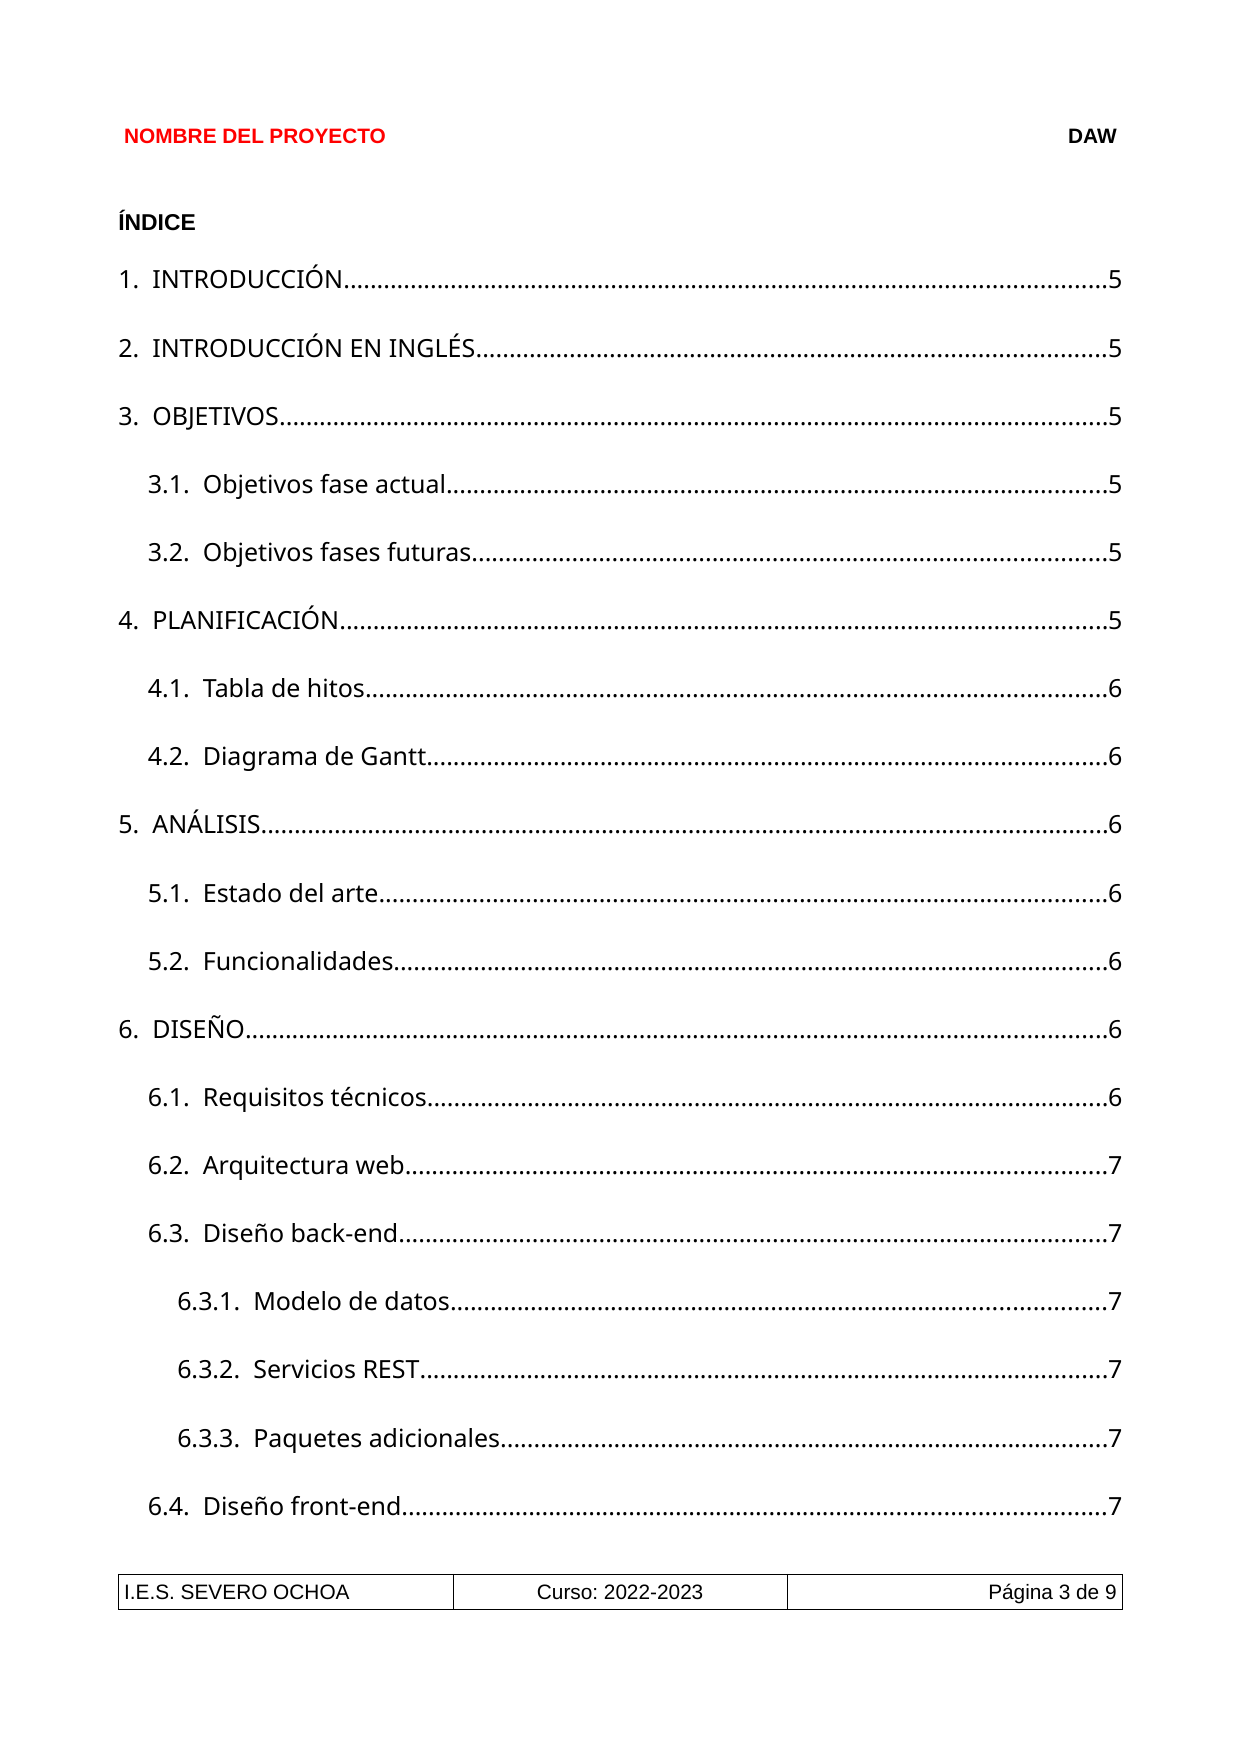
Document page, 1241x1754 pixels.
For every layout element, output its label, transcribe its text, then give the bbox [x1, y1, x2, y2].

text 6.3.3. Paquetes adicionales 7 [177, 1420, 1122, 1454]
text 2. INTRODUCCIÓN EN INGLÉS 5 [118, 330, 1122, 364]
subtitle ÍNDICE [118, 209, 1122, 236]
text 4.2. Diagrama de Gantt 6 [148, 739, 1122, 773]
text 6.3. Diseño back-end 7 [148, 1216, 1122, 1250]
text 1. INTRODUCCIÓN 5 [118, 262, 1122, 296]
text 6.3.2. Servicios REST 7 [177, 1352, 1122, 1386]
text 5.1. Estado del arte 6 [148, 875, 1122, 909]
text 4.1. Tabla de hitos 6 [148, 671, 1122, 705]
text 6. DISEÑO 6 [118, 1011, 1122, 1046]
text 5.2. Funcionalidades 6 [148, 943, 1122, 977]
text 6.4. Diseño front-end 7 [148, 1488, 1122, 1522]
text 4. PLANIFICACIÓN 5 [118, 603, 1122, 637]
text 3.1. Objetivos fase actual 5 [148, 466, 1122, 501]
text 6.3.1. Modelo de datos 7 [177, 1284, 1122, 1318]
text 5. ANÁLISIS 6 [118, 807, 1122, 841]
text 6.2. Arquitectura web 7 [148, 1148, 1122, 1182]
text 3. OBJETIVOS 5 [118, 398, 1122, 432]
text 3.2. Objetivos fases futuras 5 [148, 534, 1122, 569]
text 6.1. Requisitos técnicos 6 [148, 1079, 1122, 1114]
